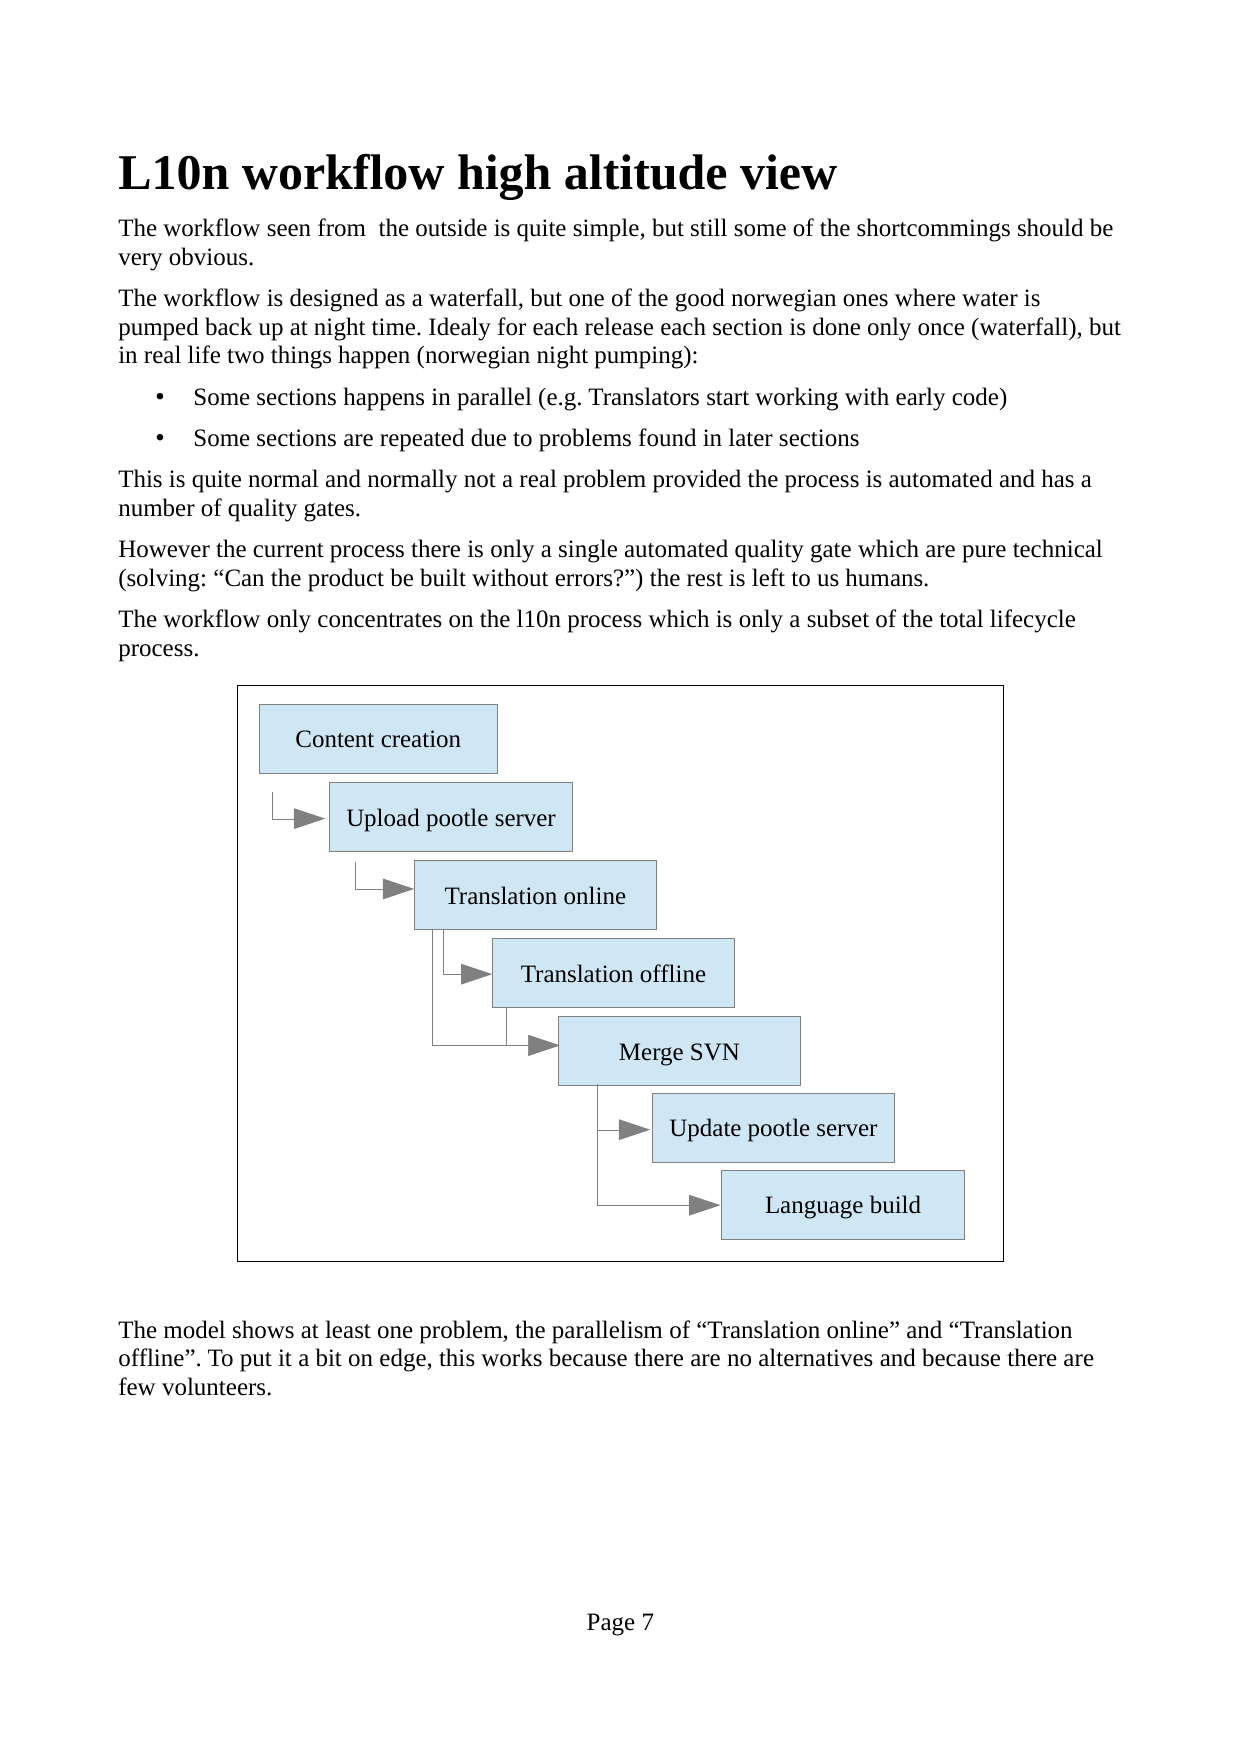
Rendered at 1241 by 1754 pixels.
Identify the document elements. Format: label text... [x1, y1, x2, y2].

text However the current process there is only a single automated quality gate which are pure technical (solving: “Can the product be built without errors?”) the rest is left to us humans. [118, 534, 1122, 592]
list Some sections are repeated due to problems found in later sections [156, 423, 1122, 452]
subtitle L10n workflow high altitude view [118, 143, 1122, 201]
text This is quite normal and normally not a real problem provided the process is automated and has a number of quality gates. [118, 464, 1122, 522]
text The workflow only concentrates on the l10n process which is only a subset of the total lifecycle process. [118, 604, 1122, 662]
text The workflow is designed as a waterfall, but one of the good norwegian ones where water is pumped back up at night time. Idealy for each release each section is done only once (waterfall), but in real life two things happen (norwegian night pumping): [118, 283, 1122, 369]
text The workflow seen from the outside is quite simple, but still some of the shortcommings should be very obvious. [118, 213, 1122, 271]
list Some sections happens in parallel (e.g. Translators start working with early code) [156, 382, 1122, 411]
text The model shows at least one problem, the parallelism of “Translation online” and “Translation offline”. To put it a bit on edge, this works because there are no alternatives and because there are few volunteers. [118, 1315, 1122, 1401]
